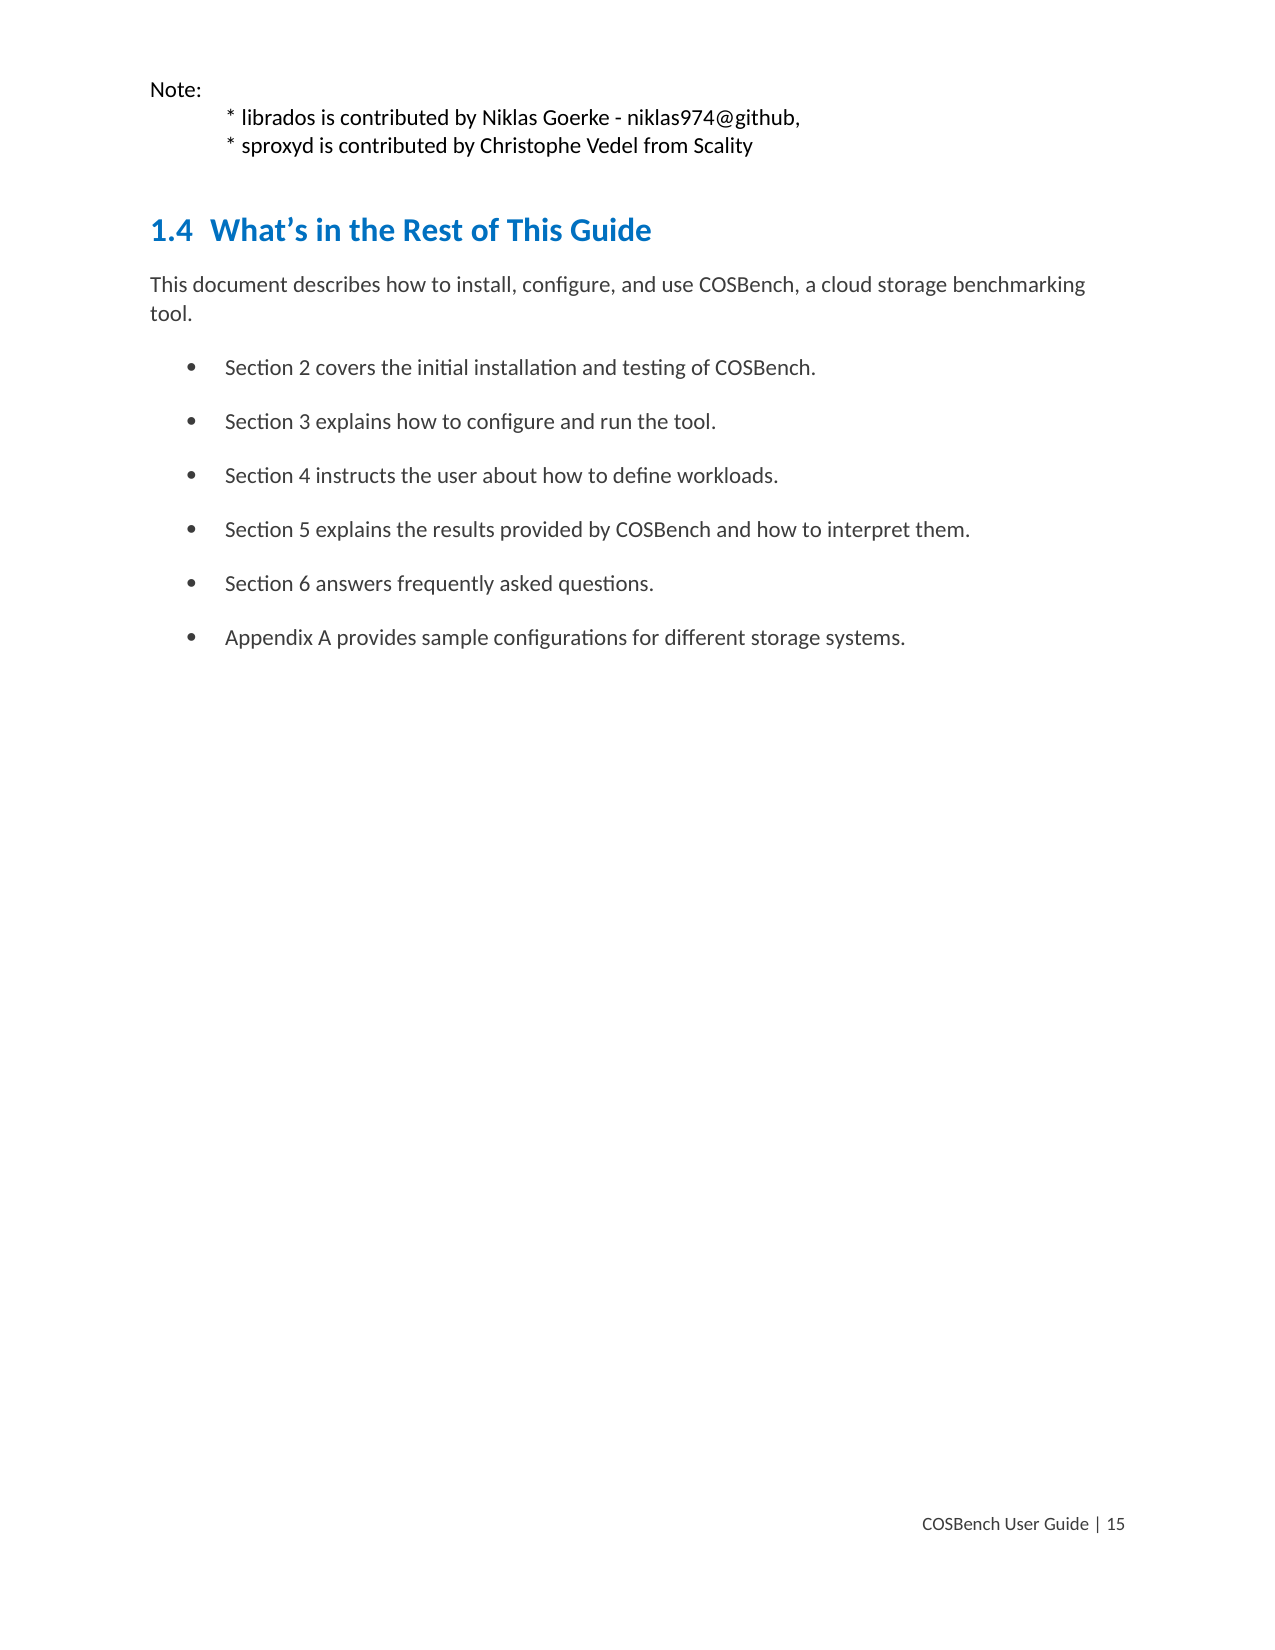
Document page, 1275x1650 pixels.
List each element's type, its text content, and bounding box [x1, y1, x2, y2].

text This document describes how to install, configure, and use COSBench, a cloud storage benchmarking tool. [150, 270, 1125, 327]
text * librados is contributed by Niklas Goerke - niklas974@github, [150, 103, 1125, 131]
subtitle What’s in the Rest of This Guide [150, 209, 1125, 250]
list Appendix A provides sample configurations for different storage systems. [187, 623, 1125, 652]
list Section 3 explains how to configure and run the tool. [187, 407, 1125, 435]
list Section 2 covers the initial installation and testing of COSBench. [187, 353, 1125, 381]
text * sproxyd is contributed by Christophe Vedel from Scality [150, 131, 1125, 159]
list Section 4 instructs the user about how to define workloads. [187, 461, 1125, 489]
list Section 6 answers frequently asked questions. [187, 569, 1125, 597]
text Note: [150, 75, 1125, 103]
list Section 5 explains the results provided by COSBench and how to interpret them. [187, 515, 1125, 543]
